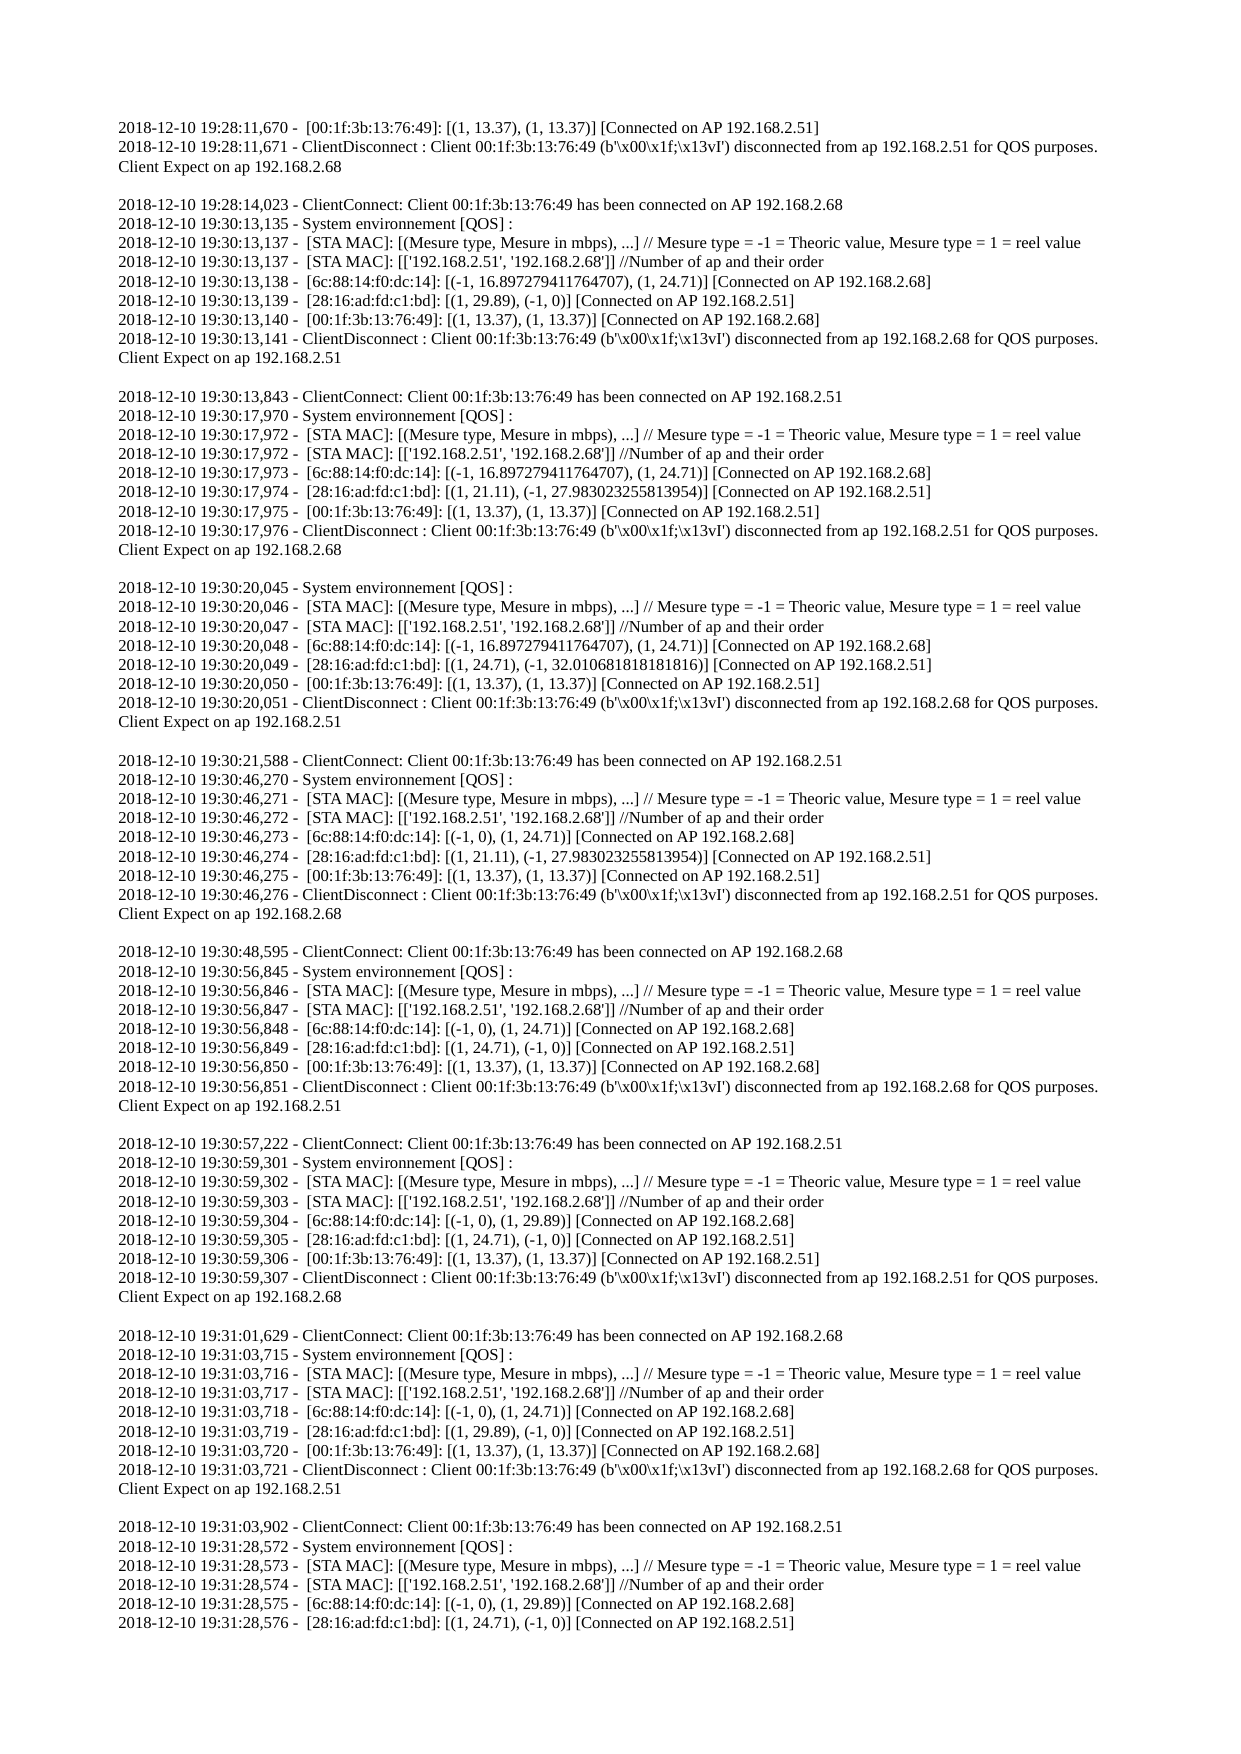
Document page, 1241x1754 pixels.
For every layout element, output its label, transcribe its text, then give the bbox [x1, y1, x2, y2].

text 2018-12-10 19:30:13,137 - [STA MAC]: [(Mesure type, Mesure in mbps), ...] // Mesure type = -1 = Theoric value, Mesure type = 1 = reel value [118, 233, 1122, 252]
text 2018-12-10 19:31:03,717 - [STA MAC]: [['192.168.2.51', '192.168.2.68']] //Number of ap and their order [118, 1383, 1122, 1402]
text 2018-12-10 19:30:56,847 - [STA MAC]: [['192.168.2.51', '192.168.2.68']] //Number of ap and their order [118, 1000, 1122, 1019]
text 2018-12-10 19:30:59,305 - [28:16:ad:fd:c1:bd]: [(1, 24.71), (-1, 0)] [Connected on AP 192.168.2.51] [118, 1230, 1122, 1249]
text 2018-12-10 19:31:03,720 - [00:1f:3b:13:76:49]: [(1, 13.37), (1, 13.37)] [Connected on AP 192.168.2.68] [118, 1441, 1122, 1460]
text 2018-12-10 19:30:56,848 - [6c:88:14:f0:dc:14]: [(-1, 0), (1, 24.71)] [Connected on AP 192.168.2.68] [118, 1019, 1122, 1038]
text 2018-12-10 19:30:17,972 - [STA MAC]: [['192.168.2.51', '192.168.2.68']] //Number of ap and their order [118, 444, 1122, 463]
text 2018-12-10 19:30:17,976 - ClientDisconnect : Client 00:1f:3b:13:76:49 (b'\x00\x1f;\x13vI') disconnected from ap 192.168.2.51 for QOS purposes. Client Expect on ap 192.168.2.68 [118, 521, 1122, 559]
text 2018-12-10 19:31:03,715 - System environnement [QOS] : [118, 1345, 1122, 1364]
text 2018-12-10 19:30:46,275 - [00:1f:3b:13:76:49]: [(1, 13.37), (1, 13.37)] [Connected on AP 192.168.2.51] [118, 866, 1122, 885]
text 2018-12-10 19:30:56,851 - ClientDisconnect : Client 00:1f:3b:13:76:49 (b'\x00\x1f;\x13vI') disconnected from ap 192.168.2.68 for QOS purposes. Client Expect on ap 192.168.2.51 [118, 1076, 1122, 1115]
text 2018-12-10 19:30:17,974 - [28:16:ad:fd:c1:bd]: [(1, 21.11), (-1, 27.983023255813954)] [Connected on AP 192.168.2.51] [118, 482, 1122, 501]
text 2018-12-10 19:30:17,972 - [STA MAC]: [(Mesure type, Mesure in mbps), ...] // Mesure type = -1 = Theoric value, Mesure type = 1 = reel value [118, 425, 1122, 444]
text 2018-12-10 19:30:13,843 - ClientConnect: Client 00:1f:3b:13:76:49 has been connected on AP 192.168.2.51 [118, 386, 1122, 406]
text 2018-12-10 19:30:59,303 - [STA MAC]: [['192.168.2.51', '192.168.2.68']] //Number of ap and their order [118, 1191, 1122, 1211]
text 2018-12-10 19:30:46,270 - System environnement [QOS] : [118, 770, 1122, 789]
text 2018-12-10 19:30:59,304 - [6c:88:14:f0:dc:14]: [(-1, 0), (1, 29.89)] [Connected on AP 192.168.2.68] [118, 1211, 1122, 1230]
text 2018-12-10 19:31:28,574 - [STA MAC]: [['192.168.2.51', '192.168.2.68']] //Number of ap and their order [118, 1575, 1122, 1594]
text 2018-12-10 19:30:46,271 - [STA MAC]: [(Mesure type, Mesure in mbps), ...] // Mesure type = -1 = Theoric value, Mesure type = 1 = reel value [118, 789, 1122, 808]
text 2018-12-10 19:30:48,595 - ClientConnect: Client 00:1f:3b:13:76:49 has been connected on AP 192.168.2.68 [118, 942, 1122, 961]
text 2018-12-10 19:30:20,051 - ClientDisconnect : Client 00:1f:3b:13:76:49 (b'\x00\x1f;\x13vI') disconnected from ap 192.168.2.68 for QOS purposes. Client Expect on ap 192.168.2.51 [118, 693, 1122, 731]
text 2018-12-10 19:30:56,850 - [00:1f:3b:13:76:49]: [(1, 13.37), (1, 13.37)] [Connected on AP 192.168.2.68] [118, 1057, 1122, 1076]
text 2018-12-10 19:30:13,137 - [STA MAC]: [['192.168.2.51', '192.168.2.68']] //Number of ap and their order [118, 252, 1122, 271]
text 2018-12-10 19:30:21,588 - ClientConnect: Client 00:1f:3b:13:76:49 has been connected on AP 192.168.2.51 [118, 751, 1122, 770]
text 2018-12-10 19:30:17,975 - [00:1f:3b:13:76:49]: [(1, 13.37), (1, 13.37)] [Connected on AP 192.168.2.51] [118, 501, 1122, 521]
text 2018-12-10 19:30:56,845 - System environnement [QOS] : [118, 961, 1122, 981]
text 2018-12-10 19:30:46,276 - ClientDisconnect : Client 00:1f:3b:13:76:49 (b'\x00\x1f;\x13vI') disconnected from ap 192.168.2.51 for QOS purposes. Client Expect on ap 192.168.2.68 [118, 885, 1122, 923]
text 2018-12-10 19:31:28,575 - [6c:88:14:f0:dc:14]: [(-1, 0), (1, 29.89)] [Connected on AP 192.168.2.68] [118, 1594, 1122, 1613]
text 2018-12-10 19:30:56,849 - [28:16:ad:fd:c1:bd]: [(1, 24.71), (-1, 0)] [Connected on AP 192.168.2.51] [118, 1038, 1122, 1057]
text 2018-12-10 19:30:46,274 - [28:16:ad:fd:c1:bd]: [(1, 21.11), (-1, 27.983023255813954)] [Connected on AP 192.168.2.51] [118, 846, 1122, 866]
text 2018-12-10 19:30:13,135 - System environnement [QOS] : [118, 214, 1122, 233]
text 2018-12-10 19:31:03,716 - [STA MAC]: [(Mesure type, Mesure in mbps), ...] // Mesure type = -1 = Theoric value, Mesure type = 1 = reel value [118, 1364, 1122, 1383]
text 2018-12-10 19:31:28,573 - [STA MAC]: [(Mesure type, Mesure in mbps), ...] // Mesure type = -1 = Theoric value, Mesure type = 1 = reel value [118, 1556, 1122, 1575]
text 2018-12-10 19:30:20,050 - [00:1f:3b:13:76:49]: [(1, 13.37), (1, 13.37)] [Connected on AP 192.168.2.51] [118, 674, 1122, 693]
text 2018-12-10 19:31:03,718 - [6c:88:14:f0:dc:14]: [(-1, 0), (1, 24.71)] [Connected on AP 192.168.2.68] [118, 1402, 1122, 1421]
text 2018-12-10 19:30:13,139 - [28:16:ad:fd:c1:bd]: [(1, 29.89), (-1, 0)] [Connected on AP 192.168.2.51] [118, 291, 1122, 310]
text 2018-12-10 19:28:14,023 - ClientConnect: Client 00:1f:3b:13:76:49 has been connected on AP 192.168.2.68 [118, 195, 1122, 214]
text 2018-12-10 19:30:59,301 - System environnement [QOS] : [118, 1153, 1122, 1172]
text 2018-12-10 19:30:20,045 - System environnement [QOS] : [118, 578, 1122, 597]
text 2018-12-10 19:30:59,306 - [00:1f:3b:13:76:49]: [(1, 13.37), (1, 13.37)] [Connected on AP 192.168.2.51] [118, 1249, 1122, 1268]
text 2018-12-10 19:30:13,138 - [6c:88:14:f0:dc:14]: [(-1, 16.897279411764707), (1, 24.71)] [Connected on AP 192.168.2.68] [118, 271, 1122, 291]
text 2018-12-10 19:30:59,307 - ClientDisconnect : Client 00:1f:3b:13:76:49 (b'\x00\x1f;\x13vI') disconnected from ap 192.168.2.51 for QOS purposes. Client Expect on ap 192.168.2.68 [118, 1268, 1122, 1306]
text 2018-12-10 19:28:11,670 - [00:1f:3b:13:76:49]: [(1, 13.37), (1, 13.37)] [Connected on AP 192.168.2.51] [118, 118, 1122, 137]
text 2018-12-10 19:30:17,970 - System environnement [QOS] : [118, 406, 1122, 425]
text 2018-12-10 19:30:56,846 - [STA MAC]: [(Mesure type, Mesure in mbps), ...] // Mesure type = -1 = Theoric value, Mesure type = 1 = reel value [118, 981, 1122, 1000]
text 2018-12-10 19:31:28,576 - [28:16:ad:fd:c1:bd]: [(1, 24.71), (-1, 0)] [Connected on AP 192.168.2.51] [118, 1613, 1122, 1632]
text 2018-12-10 19:30:20,049 - [28:16:ad:fd:c1:bd]: [(1, 24.71), (-1, 32.010681818181816)] [Connected on AP 192.168.2.51] [118, 655, 1122, 674]
text 2018-12-10 19:30:13,141 - ClientDisconnect : Client 00:1f:3b:13:76:49 (b'\x00\x1f;\x13vI') disconnected from ap 192.168.2.68 for QOS purposes. Client Expect on ap 192.168.2.51 [118, 329, 1122, 367]
text 2018-12-10 19:30:46,272 - [STA MAC]: [['192.168.2.51', '192.168.2.68']] //Number of ap and their order [118, 808, 1122, 827]
text 2018-12-10 19:30:17,973 - [6c:88:14:f0:dc:14]: [(-1, 16.897279411764707), (1, 24.71)] [Connected on AP 192.168.2.68] [118, 463, 1122, 482]
text 2018-12-10 19:30:59,302 - [STA MAC]: [(Mesure type, Mesure in mbps), ...] // Mesure type = -1 = Theoric value, Mesure type = 1 = reel value [118, 1172, 1122, 1191]
text 2018-12-10 19:31:01,629 - ClientConnect: Client 00:1f:3b:13:76:49 has been connected on AP 192.168.2.68 [118, 1326, 1122, 1345]
text 2018-12-10 19:30:20,047 - [STA MAC]: [['192.168.2.51', '192.168.2.68']] //Number of ap and their order [118, 616, 1122, 636]
text 2018-12-10 19:31:03,719 - [28:16:ad:fd:c1:bd]: [(1, 29.89), (-1, 0)] [Connected on AP 192.168.2.51] [118, 1421, 1122, 1441]
text 2018-12-10 19:30:20,048 - [6c:88:14:f0:dc:14]: [(-1, 16.897279411764707), (1, 24.71)] [Connected on AP 192.168.2.68] [118, 636, 1122, 655]
text 2018-12-10 19:30:46,273 - [6c:88:14:f0:dc:14]: [(-1, 0), (1, 24.71)] [Connected on AP 192.168.2.68] [118, 827, 1122, 846]
text 2018-12-10 19:30:57,222 - ClientConnect: Client 00:1f:3b:13:76:49 has been connected on AP 192.168.2.51 [118, 1134, 1122, 1153]
text 2018-12-10 19:28:11,671 - ClientDisconnect : Client 00:1f:3b:13:76:49 (b'\x00\x1f;\x13vI') disconnected from ap 192.168.2.51 for QOS purposes. Client Expect on ap 192.168.2.68 [118, 137, 1122, 176]
text 2018-12-10 19:31:28,572 - System environnement [QOS] : [118, 1536, 1122, 1556]
text 2018-12-10 19:31:03,721 - ClientDisconnect : Client 00:1f:3b:13:76:49 (b'\x00\x1f;\x13vI') disconnected from ap 192.168.2.68 for QOS purposes. Client Expect on ap 192.168.2.51 [118, 1460, 1122, 1498]
text 2018-12-10 19:30:20,046 - [STA MAC]: [(Mesure type, Mesure in mbps), ...] // Mesure type = -1 = Theoric value, Mesure type = 1 = reel value [118, 597, 1122, 616]
text 2018-12-10 19:30:13,140 - [00:1f:3b:13:76:49]: [(1, 13.37), (1, 13.37)] [Connected on AP 192.168.2.68] [118, 310, 1122, 329]
text 2018-12-10 19:31:03,902 - ClientConnect: Client 00:1f:3b:13:76:49 has been connected on AP 192.168.2.51 [118, 1517, 1122, 1536]
